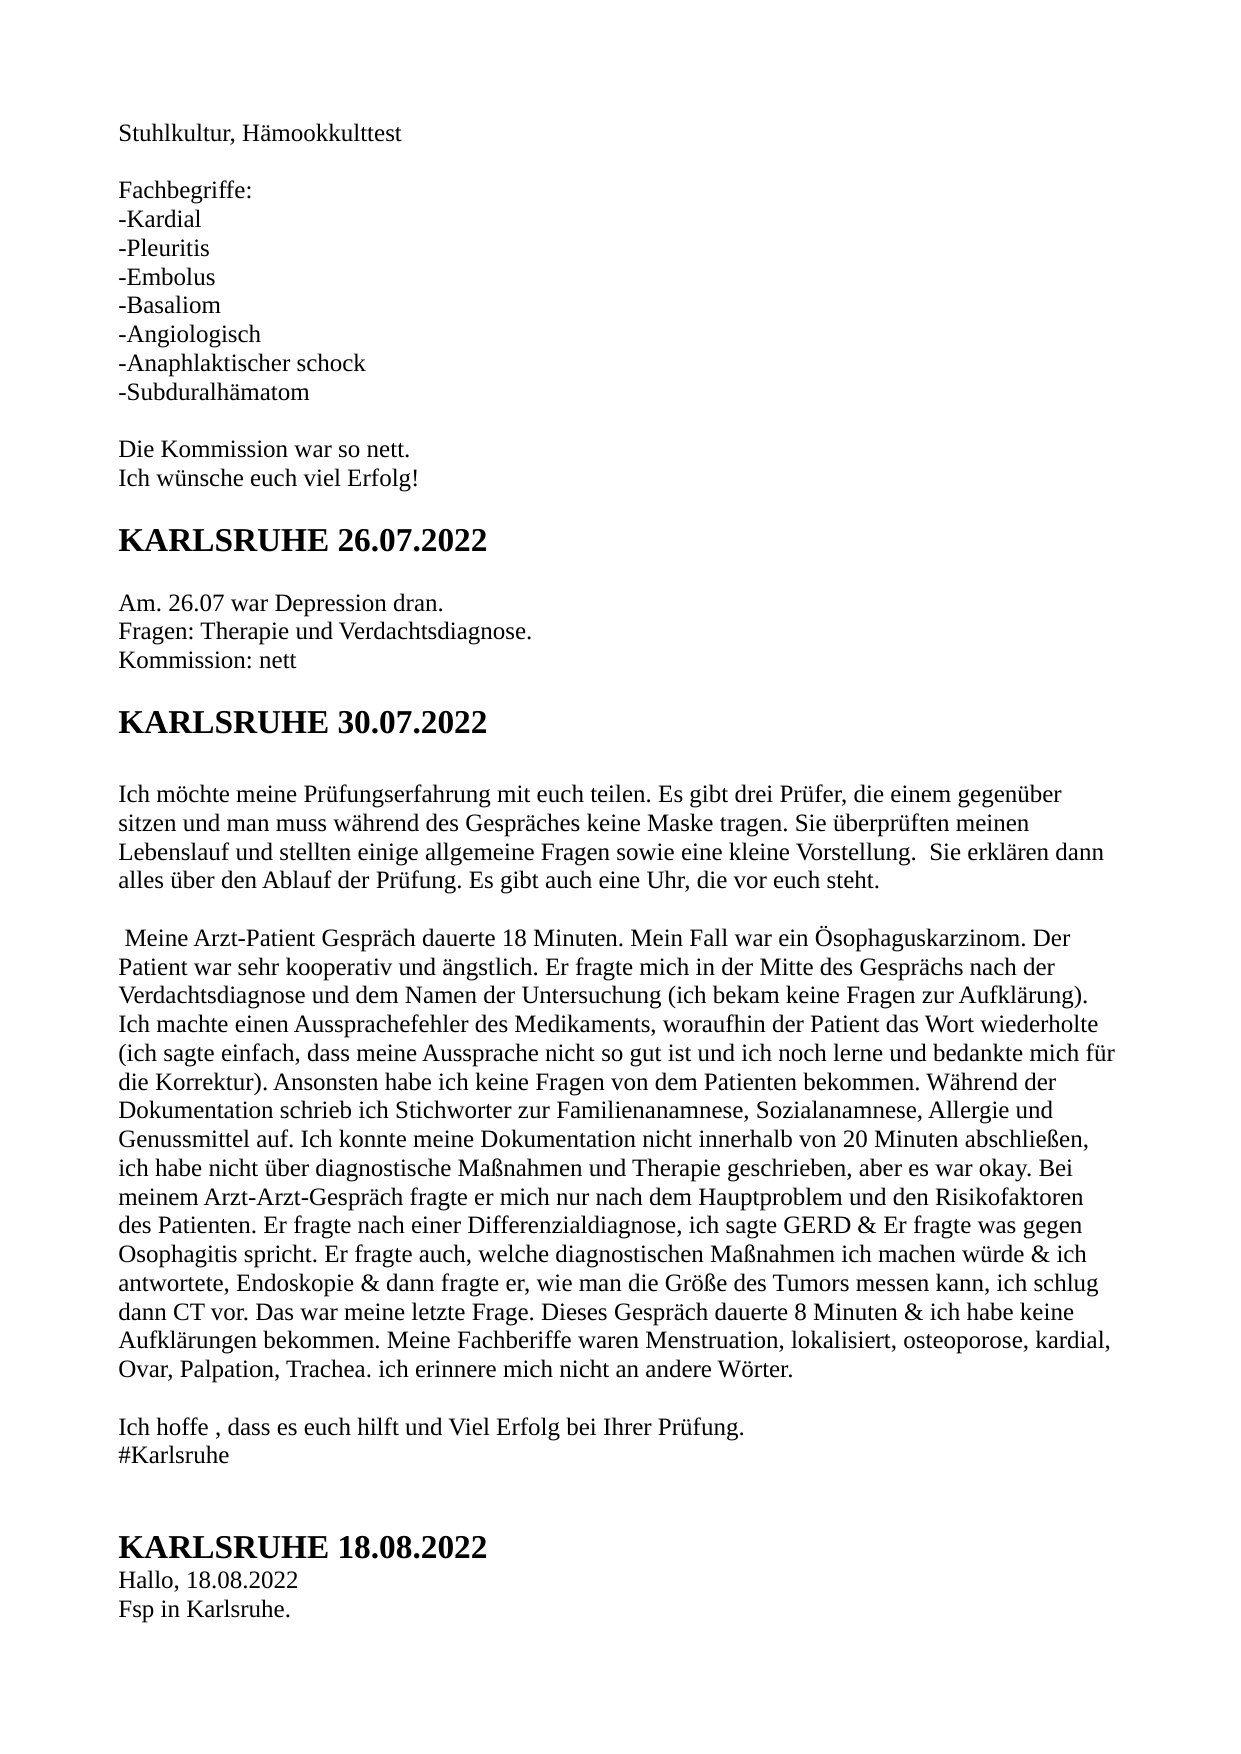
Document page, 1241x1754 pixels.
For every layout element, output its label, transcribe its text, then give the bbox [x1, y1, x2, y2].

text -Angiologisch [118, 319, 1122, 348]
text Die Kommission war so nett. [118, 434, 1122, 463]
text -Basaliom [118, 291, 1122, 319]
text KARLSRUHE 26.07.2022 [118, 521, 1122, 559]
text -Anaphlaktischer schock [118, 348, 1122, 377]
text KARLSRUHE 18.08.2022 [118, 1527, 1122, 1565]
text Stuhlkultur, Hämookkulttest [118, 118, 1122, 147]
text -Pleuritis [118, 233, 1122, 262]
text Fragen: Therapie und Verdachtsdiagnose. [118, 616, 1122, 645]
text Ich möchte meine Prüfungserfahrung mit euch teilen. Es gibt drei Prüfer, die einem gegenüber sitzen und man muss während des Gespräches keine Maske tragen. Sie überprüften meinen Lebenslauf und stellten einige allgemeine Fragen sowie eine kleine Vorstellung. Sie erklären dann alles über den Ablauf der Prüfung. Es gibt auch eine Uhr, die vor euch steht. [118, 779, 1122, 894]
text Am. 26.07 war Depression dran. [118, 588, 1122, 616]
text KARLSRUHE 30.07.2022 [118, 703, 1122, 741]
text Kommission: nett [118, 645, 1122, 674]
text #Karlsruhe [118, 1441, 1122, 1469]
text Fachbegriffe: [118, 176, 1122, 204]
text -Kardial [118, 204, 1122, 233]
text Meine Arzt-Patient Gespräch dauerte 18 Minuten. Mein Fall war ein Ösophaguskarzinom. Der Patient war sehr kooperativ und ängstlich. Er fragte mich in der Mitte des Gesprächs nach der Verdachtsdiagnose und dem Namen der Untersuchung (ich bekam keine Fragen zur Aufklärung). Ich machte einen Aussprachefehler des Medikaments, woraufhin der Patient das Wort wiederholte (ich sagte einfach, dass meine Aussprache nicht so gut ist und ich noch lerne und bedankte mich für die Korrektur). Ansonsten habe ich keine Fragen von dem Patienten bekommen. Während der Dokumentation schrieb ich Stichworter zur Familienanamnese, Sozialanamnese, Allergie und Genussmittel auf. Ich konnte meine Dokumentation nicht innerhalb von 20 Minuten abschließen, ich habe nicht über diagnostische Maßnahmen und Therapie geschrieben, aber es war okay. Bei meinem Arzt-Arzt-Gespräch fragte er mich nur nach dem Hauptproblem und den Risikofaktoren des Patienten. Er fragte nach einer Differenzialdiagnose, ich sagte GERD & Er fragte was gegen Osophagitis spricht. Er fragte auch, welche diagnostischen Maßnahmen ich machen würde & ich antwortete, Endoskopie & dann fragte er, wie man die Größe des Tumors messen kann, ich schlug dann CT vor. Das war meine letzte Frage. Dieses Gespräch dauerte 8 Minuten & ich habe keine Aufklärungen bekommen. Meine Fachberiffe waren Menstruation, lokalisiert, osteoporose, kardial, Ovar, Palpation, Trachea. ich erinnere mich nicht an andere Wörter. [118, 923, 1122, 1383]
text -Subduralhämatom [118, 377, 1122, 406]
text Ich hoffe , dass es euch hilft und Viel Erfolg bei Ihrer Prüfung. [118, 1412, 1122, 1441]
text Hallo, 18.08.2022 [118, 1565, 1122, 1594]
text Fsp in Karlsruhe. [118, 1594, 1122, 1623]
text Ich wünsche euch viel Erfolg! [118, 463, 1122, 492]
text -Embolus [118, 262, 1122, 291]
